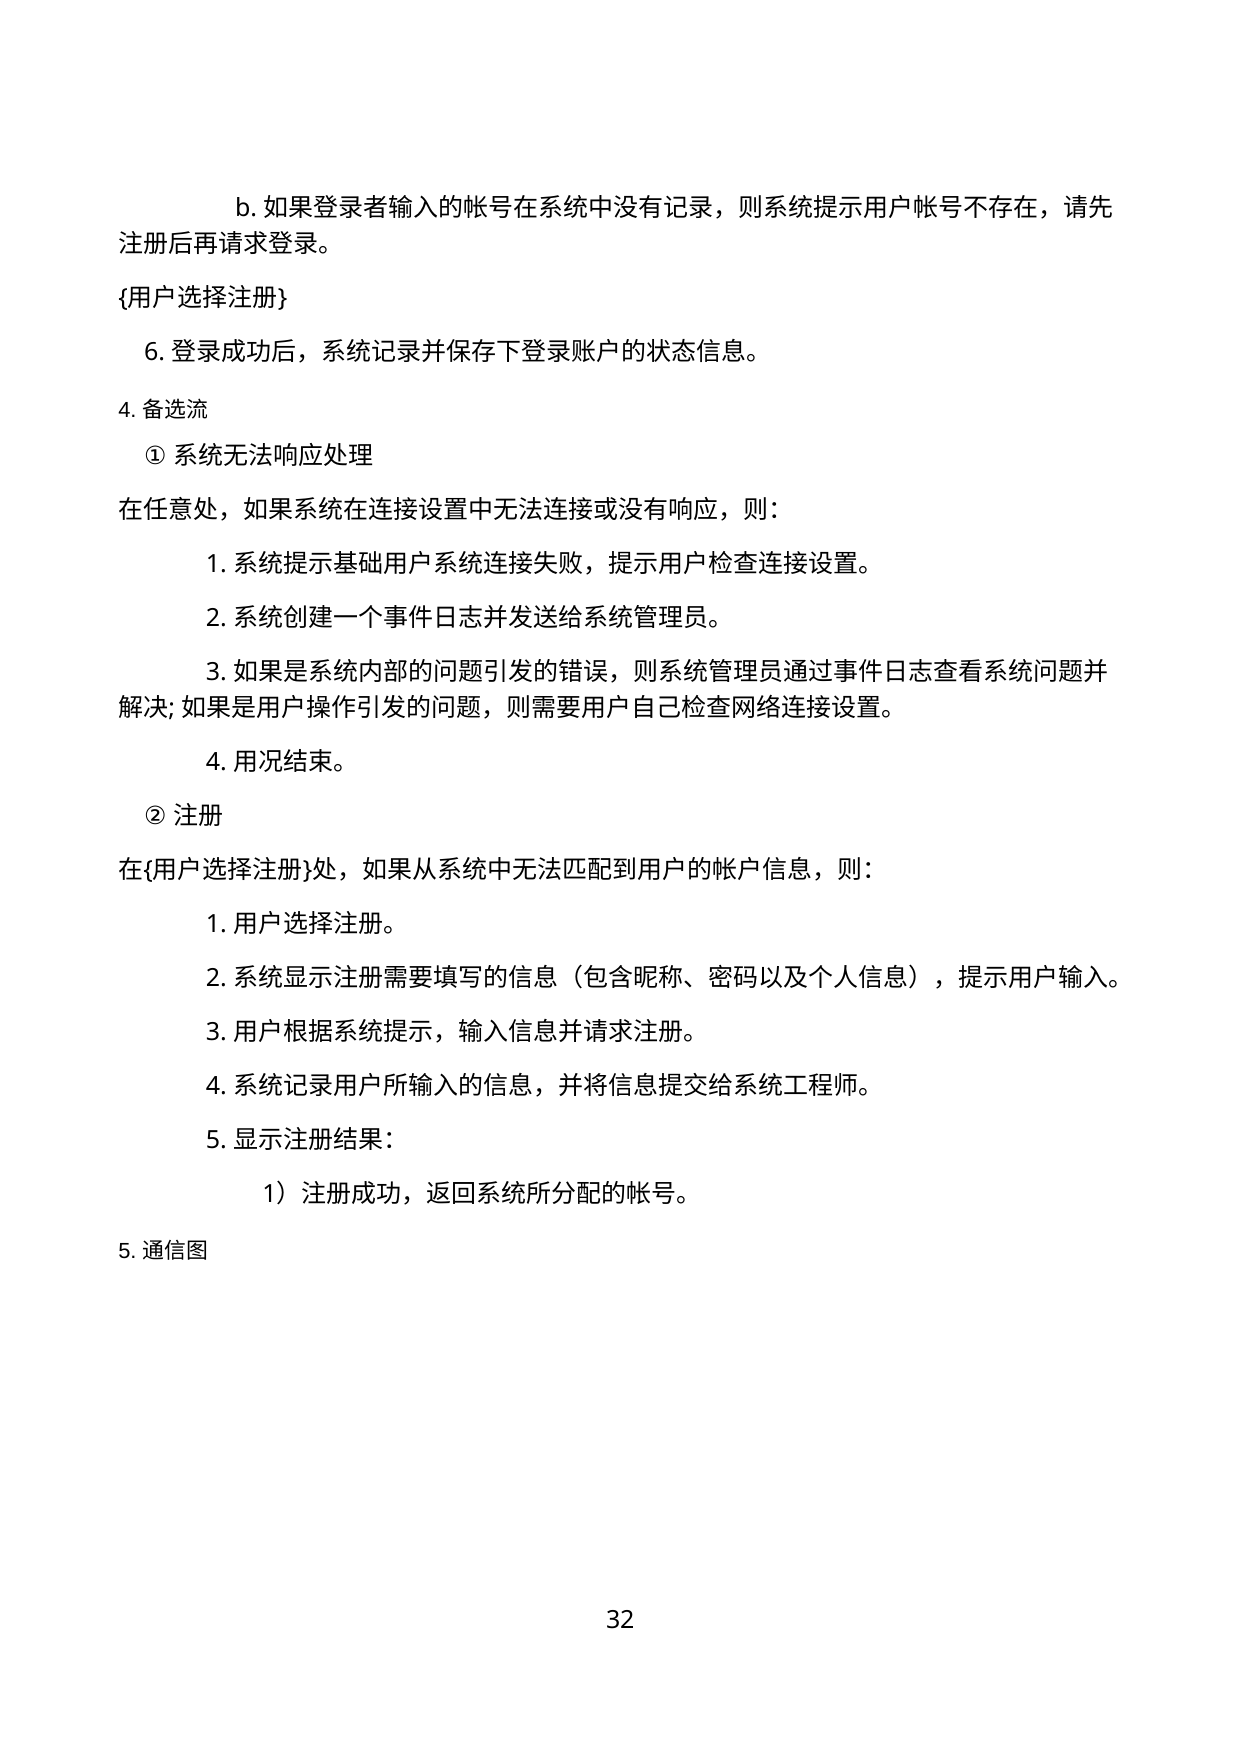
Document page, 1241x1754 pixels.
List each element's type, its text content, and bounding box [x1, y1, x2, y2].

text 4. 系统记录用户所输入的信息，并将信息提交给系统工程师。 [118, 1065, 1122, 1101]
text 在任意处，如果系统在连接设置中无法连接或没有响应，则： [118, 489, 1122, 526]
subtitle 通信图 [118, 1233, 1122, 1264]
text ① 系统无法响应处理 [118, 435, 1122, 472]
text 4. 用况结束。 [118, 741, 1122, 778]
text 2. 系统显示注册需要填写的信息（包含昵称、密码以及个人信息），提示用户输入。 [118, 957, 1122, 993]
text 3. 用户根据系统提示，输入信息并请求注册。 [118, 1011, 1122, 1047]
text 6. 登录成功后，系统记录并保存下登录账户的状态信息。 [118, 332, 1122, 368]
text 2. 系统创建一个事件日志并发送给系统管理员。 [118, 597, 1122, 633]
text 5. 显示注册结果： [118, 1119, 1122, 1155]
text 1. 系统提示基础用户系统连接失败，提示用户检查连接设置。 [118, 543, 1122, 579]
text 3. 如果是系统内部的问题引发的错误，则系统管理员通过事件日志查看系统问题并解决; 如果是用户操作引发的问题，则需要用户自己检查网络连接设置。 [118, 651, 1122, 724]
text 1. 用户选择注册。 [118, 903, 1122, 939]
subtitle 备选流 [118, 392, 1122, 423]
text 在{用户选择注册}处，如果从系统中无法匹配到用户的帐户信息，则： [118, 849, 1122, 886]
text 1）注册成功，返回系统所分配的帐号。 [118, 1173, 1122, 1209]
text ② 注册 [118, 795, 1122, 832]
text {用户选择注册} [118, 278, 1122, 314]
text b. 如果登录者输入的帐号在系统中没有记录，则系统提示用户帐号不存在，请先注册后再请求登录。 [118, 188, 1122, 260]
